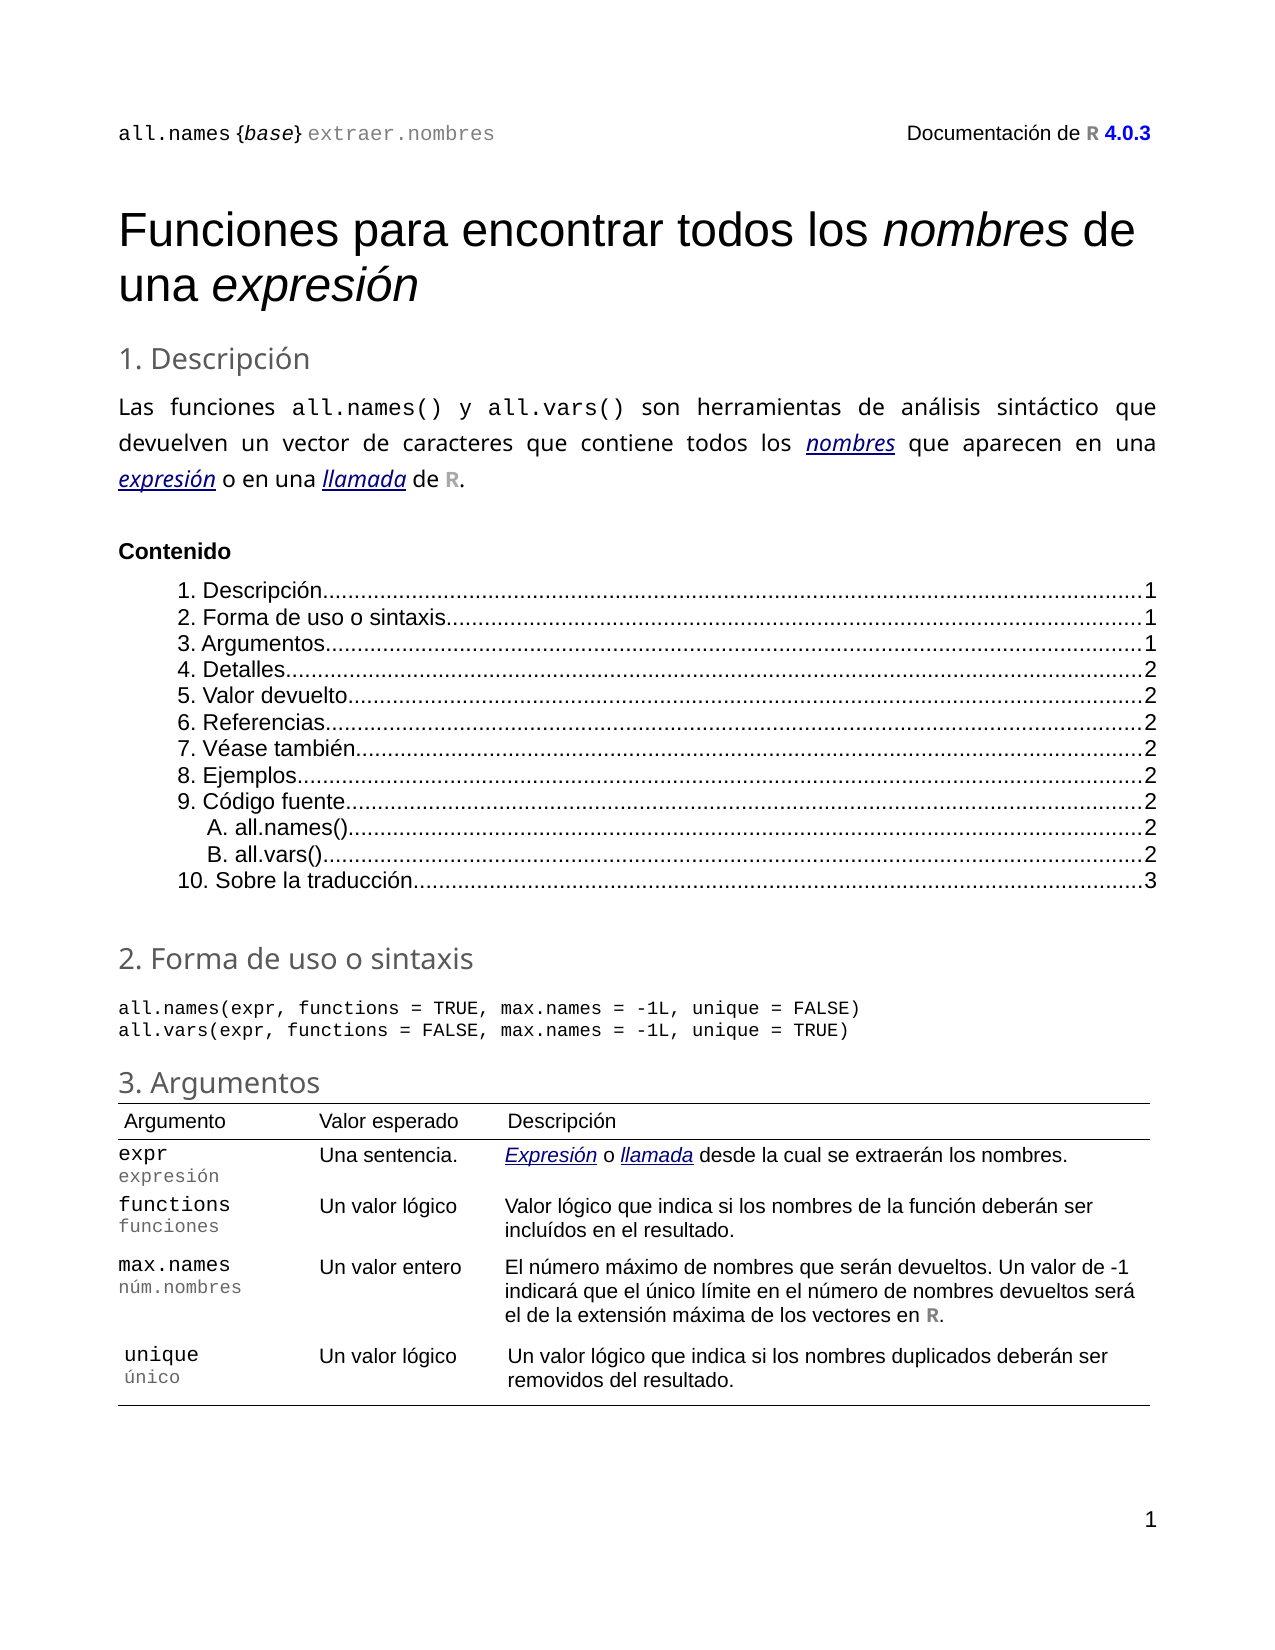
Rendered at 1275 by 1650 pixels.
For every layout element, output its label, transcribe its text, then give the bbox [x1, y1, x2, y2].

text 8. Ejemplos 2 [177, 762, 1157, 788]
text Las funciones all.names() y all.vars() son herramientas de análisis sintáctico que devuelven un vector de caracteres que contiene todos los nombres que aparecen en una expresión o en una llamada de R. [118, 391, 1157, 494]
table_cell Una sentencia. [313, 1140, 502, 1191]
table_cell Un valor lógico [313, 1338, 502, 1405]
table_cell functions funciones [118, 1191, 313, 1252]
text 2. Forma de uso o sintaxis 1 [177, 603, 1157, 630]
text 4. Detalles 2 [177, 656, 1157, 682]
subtitle Contenido [118, 538, 1157, 564]
table_cell expr expresión [118, 1140, 313, 1191]
table_cell Valor lógico que indica si los nombres de la función deberán ser incluídos en el resultado. [502, 1191, 1150, 1252]
table_cell Un valor lógico que indica si los nombres duplicados deberán ser removidos del resultado. [502, 1338, 1150, 1405]
text B. all.vars() 2 [207, 841, 1157, 867]
text 6. Referencias 2 [177, 709, 1157, 735]
text A. all.names() 2 [207, 814, 1157, 841]
text 3. Argumentos 1 [177, 630, 1157, 656]
table_cell unique único [118, 1338, 313, 1405]
subtitle 2. Forma de uso o sintaxis [118, 938, 1157, 978]
table_header Argumento [118, 1104, 313, 1139]
table_cell Un valor lógico [313, 1191, 502, 1252]
subtitle 3. Argumentos [118, 1063, 1157, 1102]
table_cell Un valor entero [313, 1252, 502, 1338]
title Funciones para encontrar todos los nombres de una expresión [118, 201, 1157, 311]
table_cell max.names núm.nombres [118, 1252, 313, 1338]
text 1. Descripción 1 [177, 577, 1157, 603]
table_header Descripción [502, 1104, 1150, 1139]
text all.vars(expr, functions = FALSE, max.names = -1L, unique = TRUE) [118, 1020, 1157, 1042]
text 9. Código fuente 2 [177, 788, 1157, 814]
table_header Valor esperado [313, 1104, 502, 1139]
text 10. Sobre la traducción 3 [177, 867, 1157, 893]
table_cell El número máximo de nombres que serán devueltos. Un valor de -1 indicará que el único límite en el número de nombres devueltos será el de la extensión máxima de los vectores en R. [502, 1252, 1150, 1338]
subtitle 1. Descripción [118, 338, 1157, 378]
table_cell Expresión o llamada desde la cual se extraerán los nombres. [502, 1140, 1150, 1191]
text all.names(expr, functions = TRUE, max.names = -1L, unique = FALSE) [118, 999, 1157, 1020]
text 7. Véase también 2 [177, 735, 1157, 762]
text 5. Valor devuelto 2 [177, 682, 1157, 709]
